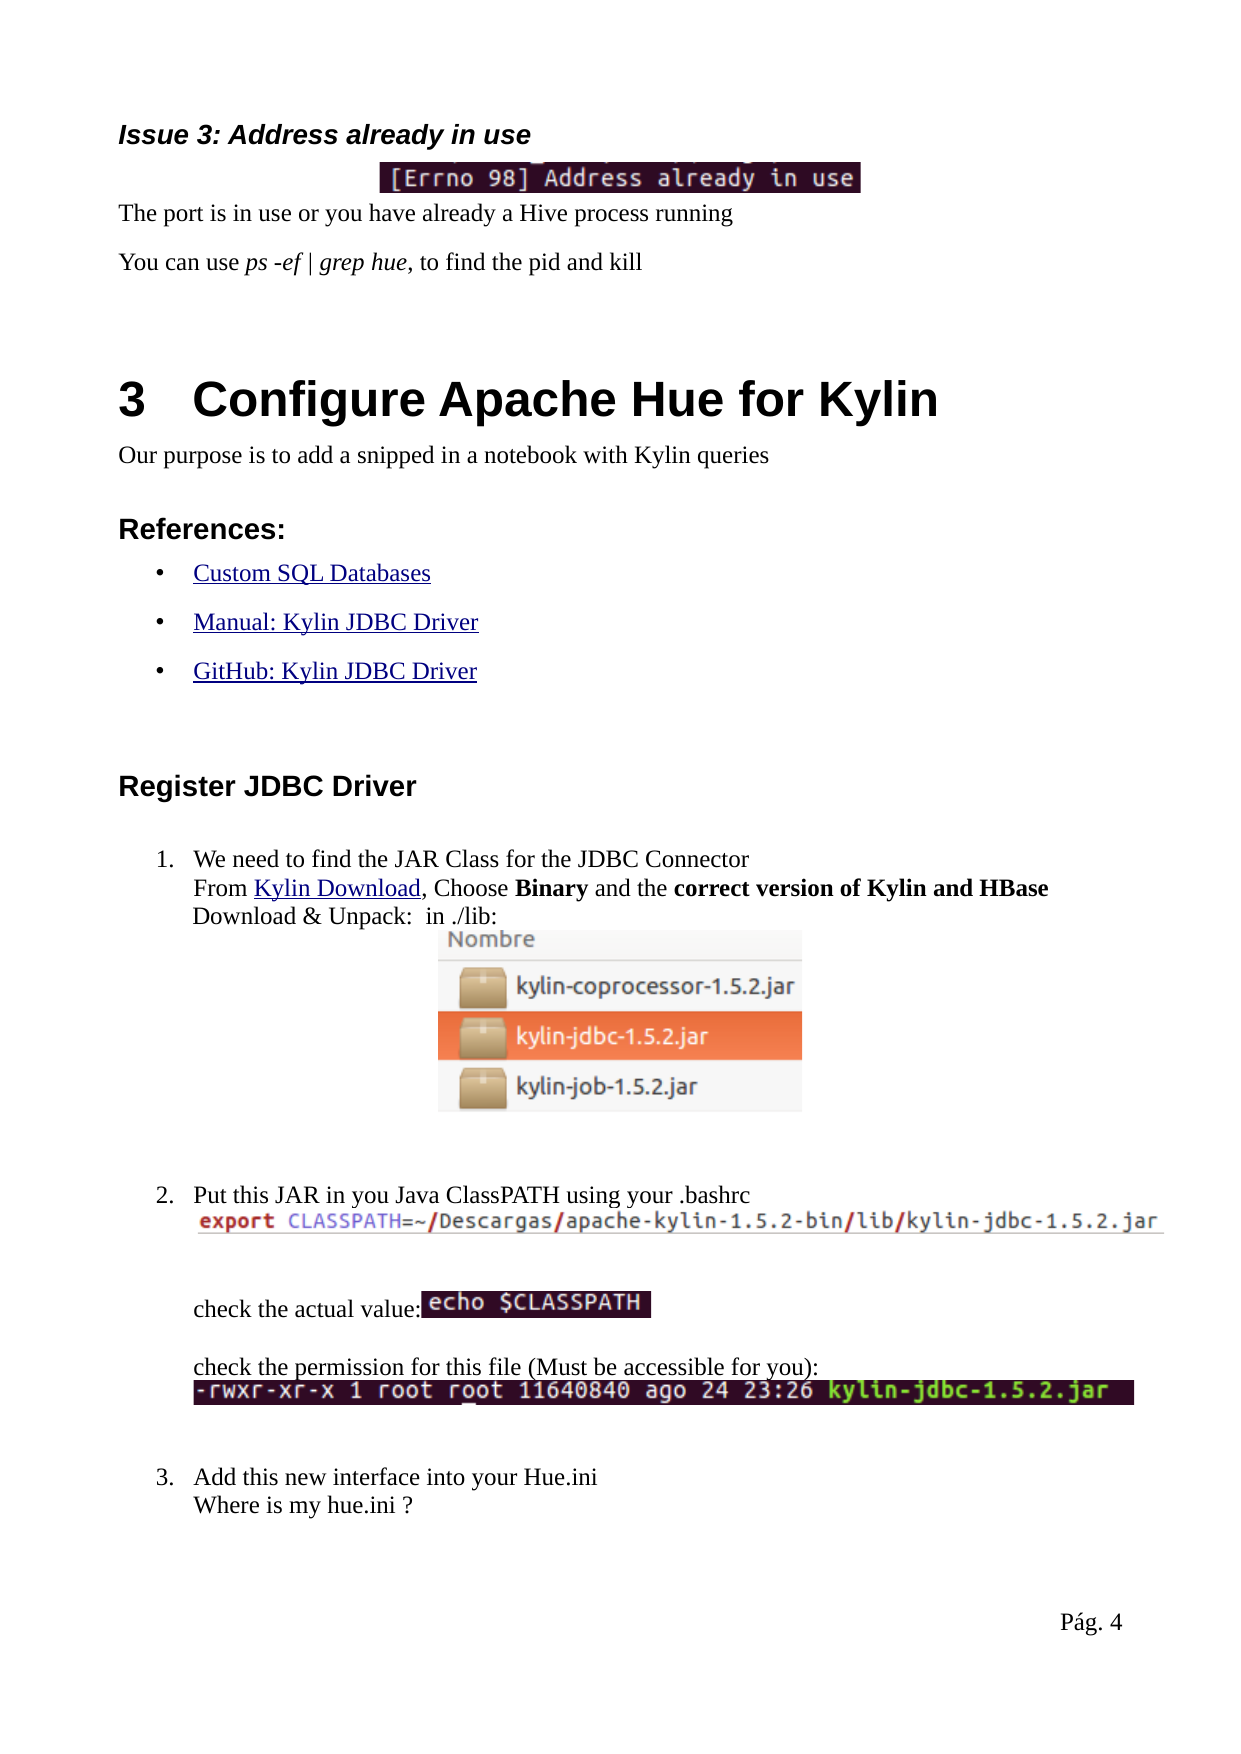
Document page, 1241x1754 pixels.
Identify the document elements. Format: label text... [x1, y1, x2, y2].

text Download & Unpack: in ./lib: [118, 901, 1122, 930]
picture [193, 1380, 1135, 1405]
list GitHub: Kylin JDBC Driver [156, 656, 1122, 685]
list check the permission for this file (Must be accessible for you): [156, 1352, 1122, 1381]
list Put this JAR in you Java ClassPATH using your .bashrc [156, 1180, 1122, 1208]
list From Kylin Download, Choose Binary and the correct version of Kylin and HBase [156, 873, 1122, 901]
text Our purpose is to add a snipped in a notebook with Kylin queries [118, 440, 1122, 468]
subtitle Configure Apache Hue for Kylin [118, 370, 1122, 427]
picture [438, 930, 803, 1123]
picture [379, 162, 861, 193]
subtitle References: [118, 512, 1122, 546]
list Where is my hue.ini ? [156, 1490, 1122, 1519]
list Custom SQL Databases [156, 558, 1122, 587]
text The port is in use or you have already a Hive process running [118, 162, 1122, 227]
subtitle Issue 3: Address already in use [118, 118, 1122, 150]
text You can use ps -ef | grep hue, to find the pid and kill [118, 247, 1122, 276]
list Manual: Kylin JDBC Driver [156, 607, 1122, 636]
list We need to find the JAR Class for the JDBC Connector [156, 844, 1122, 873]
list check the actual value: [156, 1291, 1122, 1323]
subtitle Register JDBC Driver [118, 769, 1122, 803]
list Add this new interface into your Hue.ini [156, 1462, 1122, 1490]
picture [421, 1291, 652, 1318]
picture [197, 1208, 1165, 1234]
